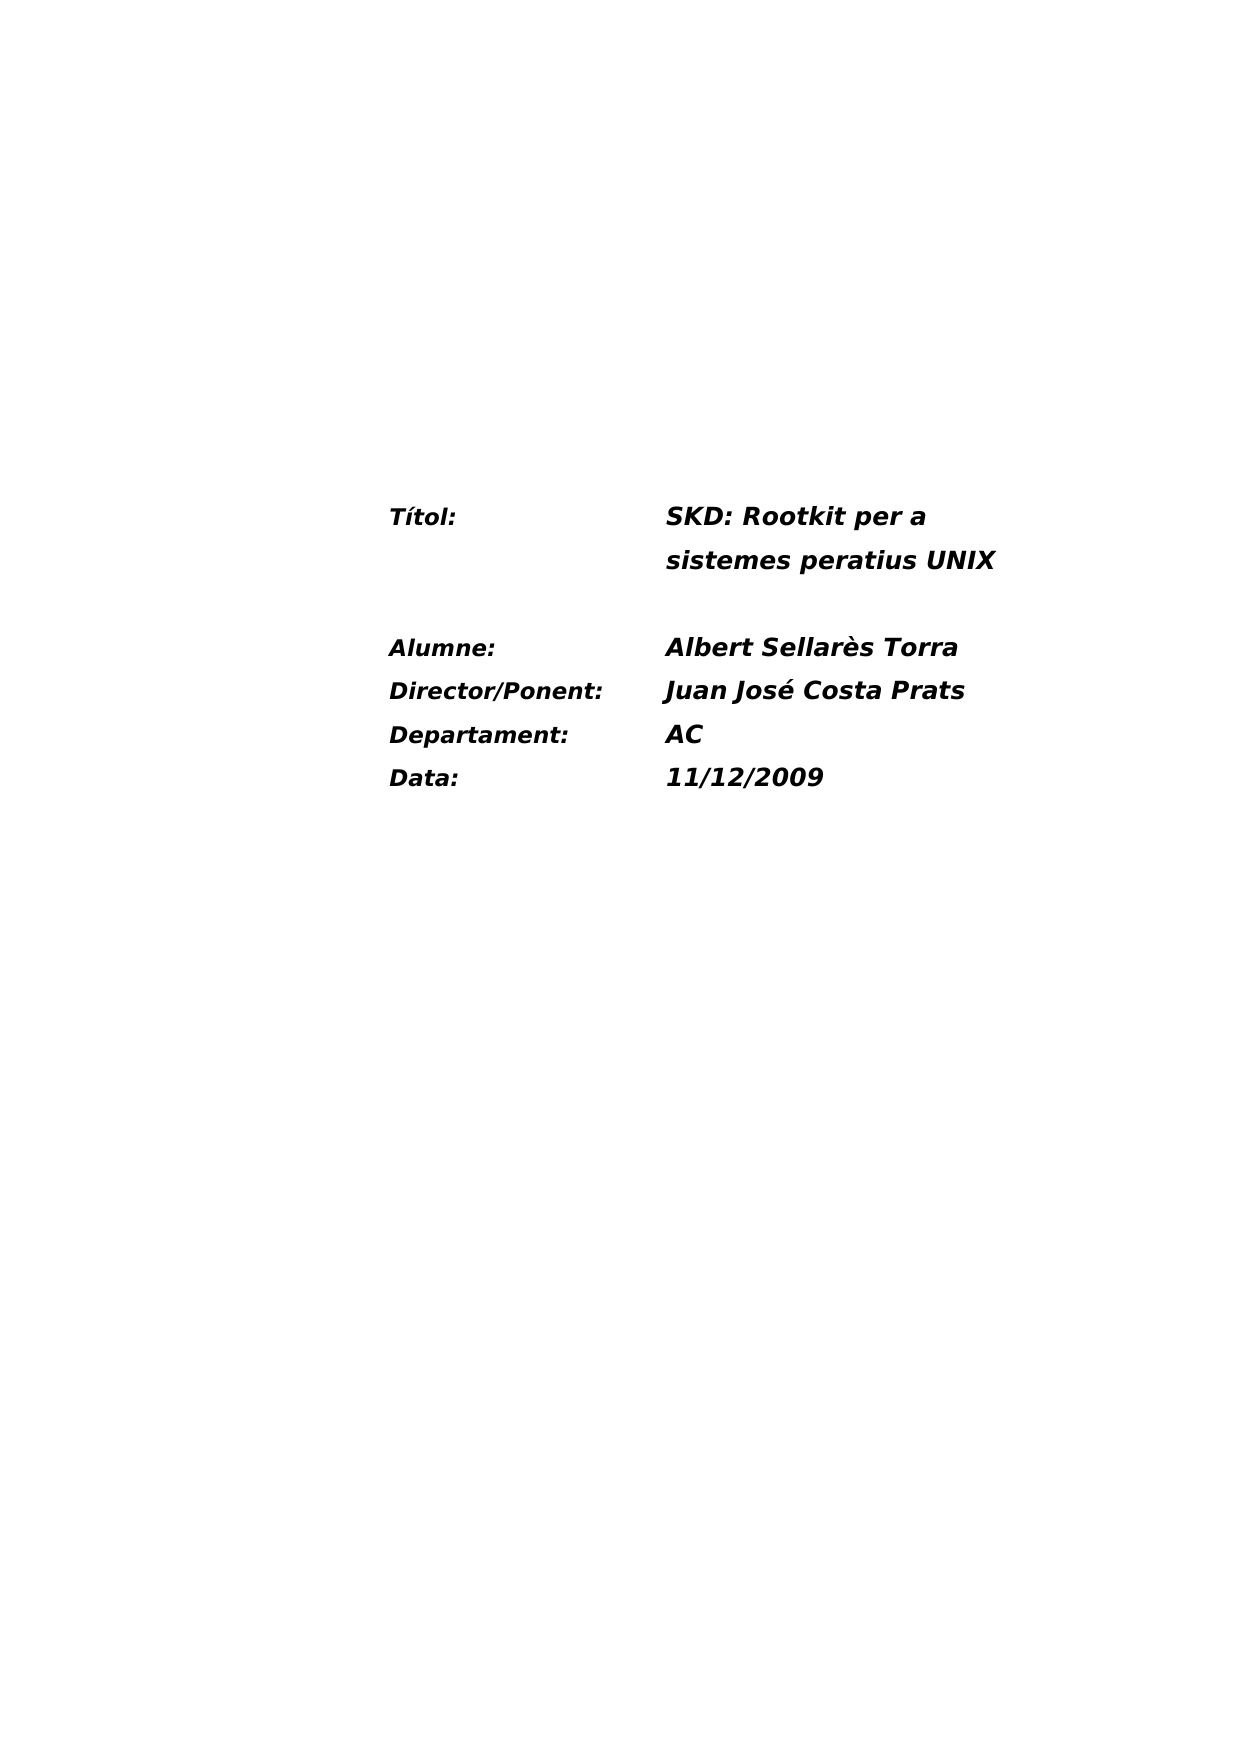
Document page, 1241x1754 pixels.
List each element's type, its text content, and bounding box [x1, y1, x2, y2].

text Data: 11/12/2009 [389, 763, 1052, 792]
text Alumne: Albert Sellarès Torra [389, 633, 1052, 662]
text Director/Ponent: Juan José Costa Prats [389, 676, 1052, 706]
text sistemes peratius UNIX [389, 546, 1052, 575]
text Departament: AC [389, 720, 1052, 749]
text Títol: SKD: Rootkit per a [389, 503, 1052, 532]
